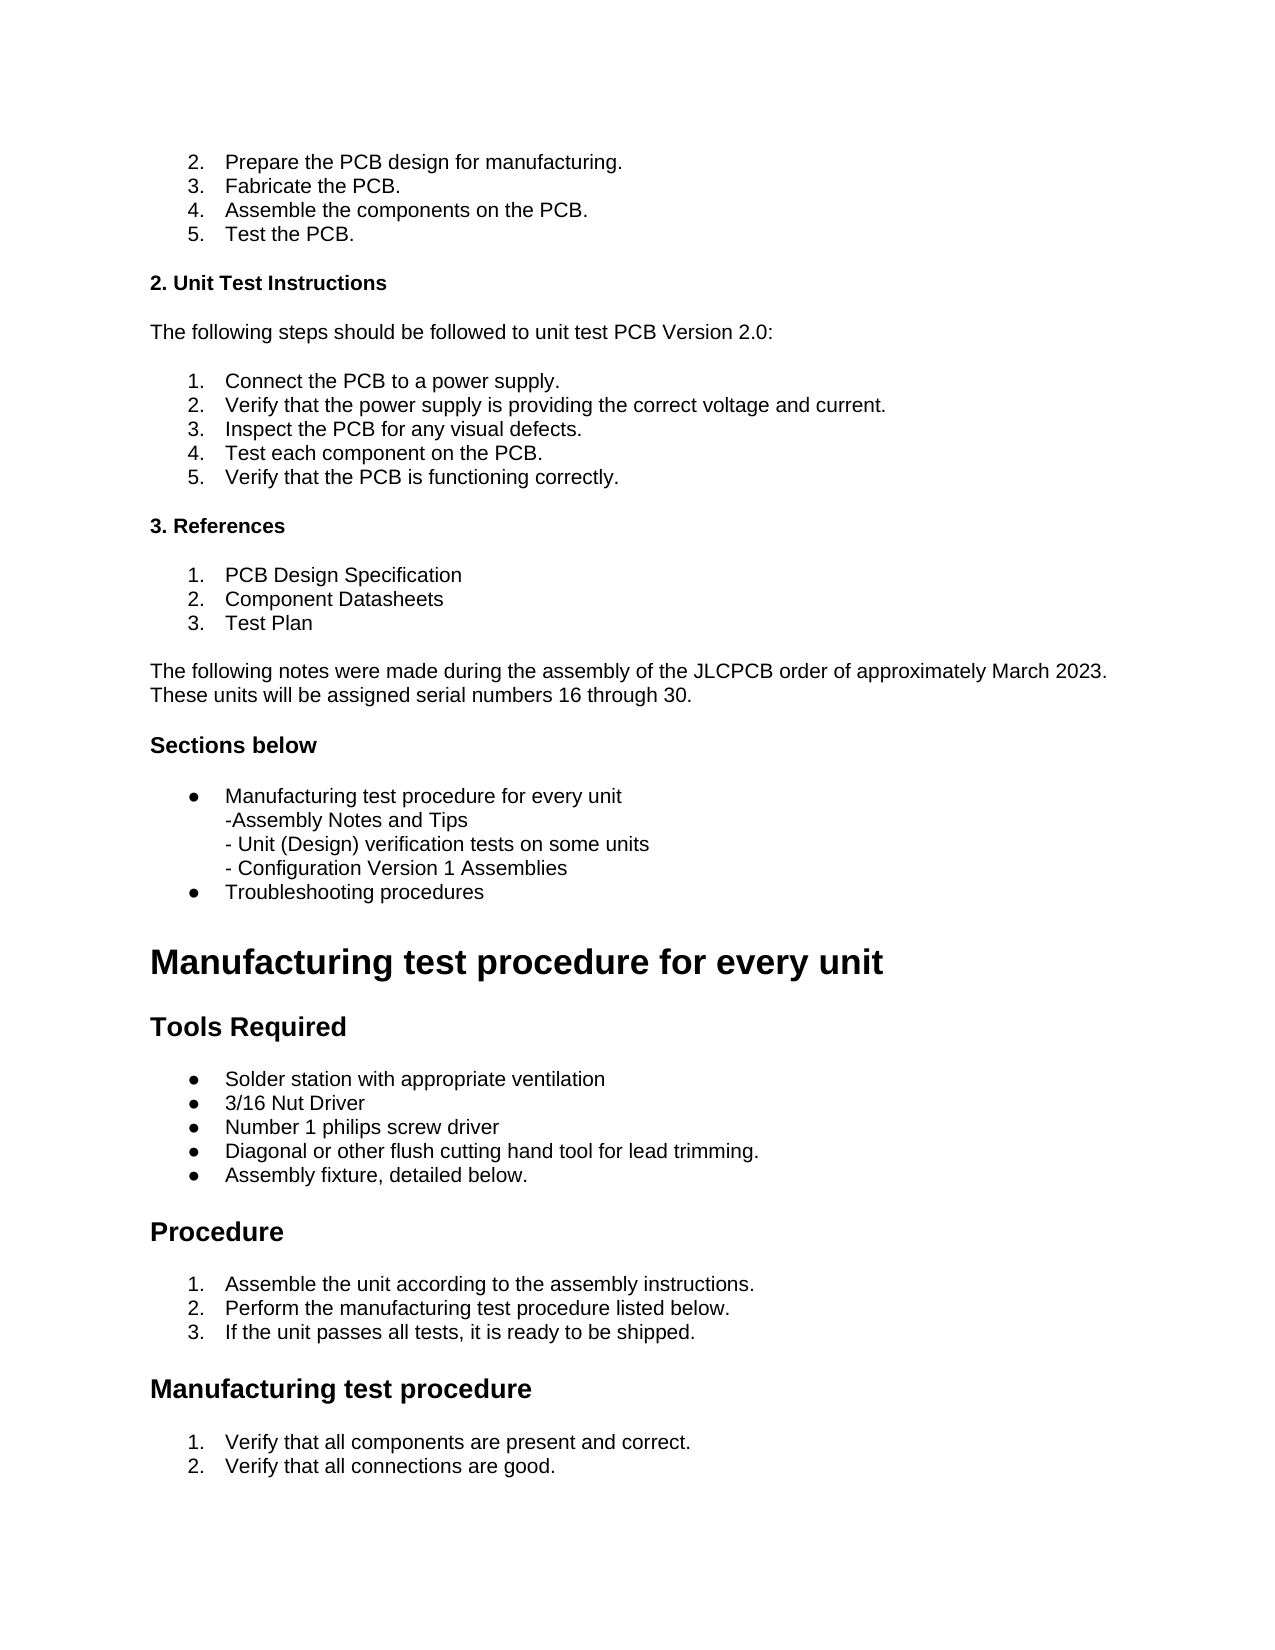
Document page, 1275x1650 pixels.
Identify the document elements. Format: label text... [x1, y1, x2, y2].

subtitle Manufacturing test procedure for every unit [150, 941, 1125, 982]
text 2. Unit Test Instructions [150, 271, 1125, 295]
text The following notes were made during the assembly of the JLCPCB order of approximately March 2023. These units will be assigned serial numbers 16 through 30. [150, 659, 1125, 707]
list Assemble the unit according to the assembly instructions. [187, 1272, 1125, 1296]
list If the unit passes all tests, it is ready to be shipped. [187, 1320, 1125, 1344]
list Verify that all components are present and correct. [187, 1429, 1125, 1453]
list Verify that all connections are good. [187, 1453, 1125, 1477]
list Manufacturing test procedure for every unit -Assembly Notes and Tips - Unit (Design) verification tests on some units - Configuration Version 1 Assemblies [187, 784, 1125, 879]
list Test the PCB. [187, 222, 1125, 246]
list PCB Design Specification [187, 562, 1125, 586]
list 3/16 Nut Driver [187, 1091, 1125, 1115]
list Component Datasheets [187, 586, 1125, 610]
list Verify that the PCB is functioning correctly. [187, 464, 1125, 488]
list Prepare the PCB design for manufacturing. [187, 150, 1125, 174]
list Verify that the power supply is providing the correct voltage and current. [187, 393, 1125, 417]
subtitle Tools Required [150, 1011, 1125, 1042]
list Test Plan [187, 610, 1125, 634]
list Troubleshooting procedures [187, 879, 1125, 903]
list Fabricate the PCB. [187, 174, 1125, 198]
subtitle Procedure [150, 1216, 1125, 1247]
subtitle Manufacturing test procedure [150, 1373, 1125, 1404]
list Assembly fixture, detailed below. [187, 1163, 1125, 1187]
list Assemble the components on the PCB. [187, 198, 1125, 222]
text 3. References [150, 513, 1125, 537]
list Connect the PCB to a power supply. [187, 369, 1125, 393]
list Perform the manufacturing test procedure listed below. [187, 1296, 1125, 1320]
list Test each component on the PCB. [187, 441, 1125, 464]
list Number 1 philips screw driver [187, 1115, 1125, 1139]
subtitle Sections below [150, 732, 1125, 759]
list Inspect the PCB for any visual defects. [187, 417, 1125, 441]
list Diagonal or other flush cutting hand tool for lead trimming. [187, 1139, 1125, 1163]
text The following steps should be followed to unit test PCB Version 2.0: [150, 320, 1125, 344]
list Solder station with appropriate ventilation [187, 1067, 1125, 1091]
